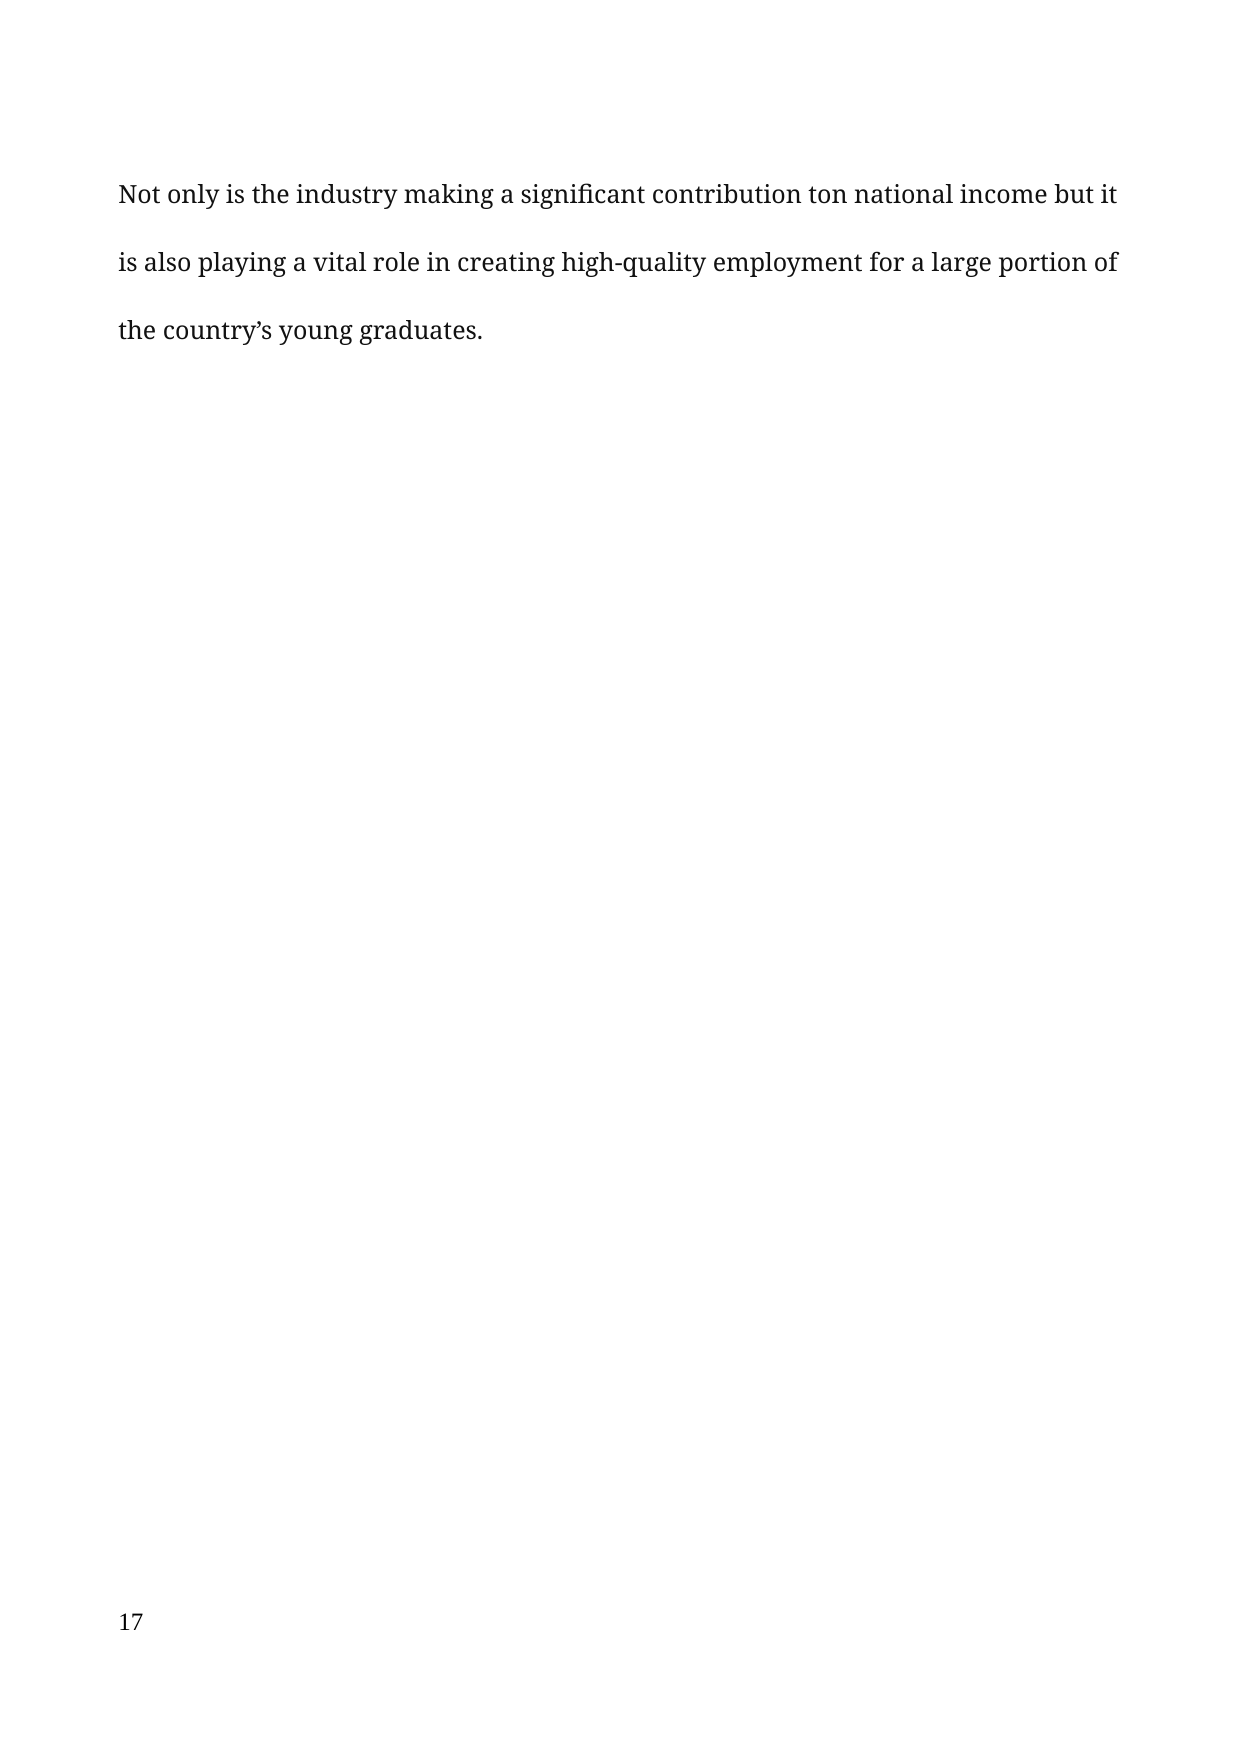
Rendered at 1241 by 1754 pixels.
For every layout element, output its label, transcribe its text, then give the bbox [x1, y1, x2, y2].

text Not only is the industry making a significant contribution ton national income but it is also playing a vital role in creating high-quality employment for a large portion of the country’s young graduates. [118, 176, 1122, 347]
